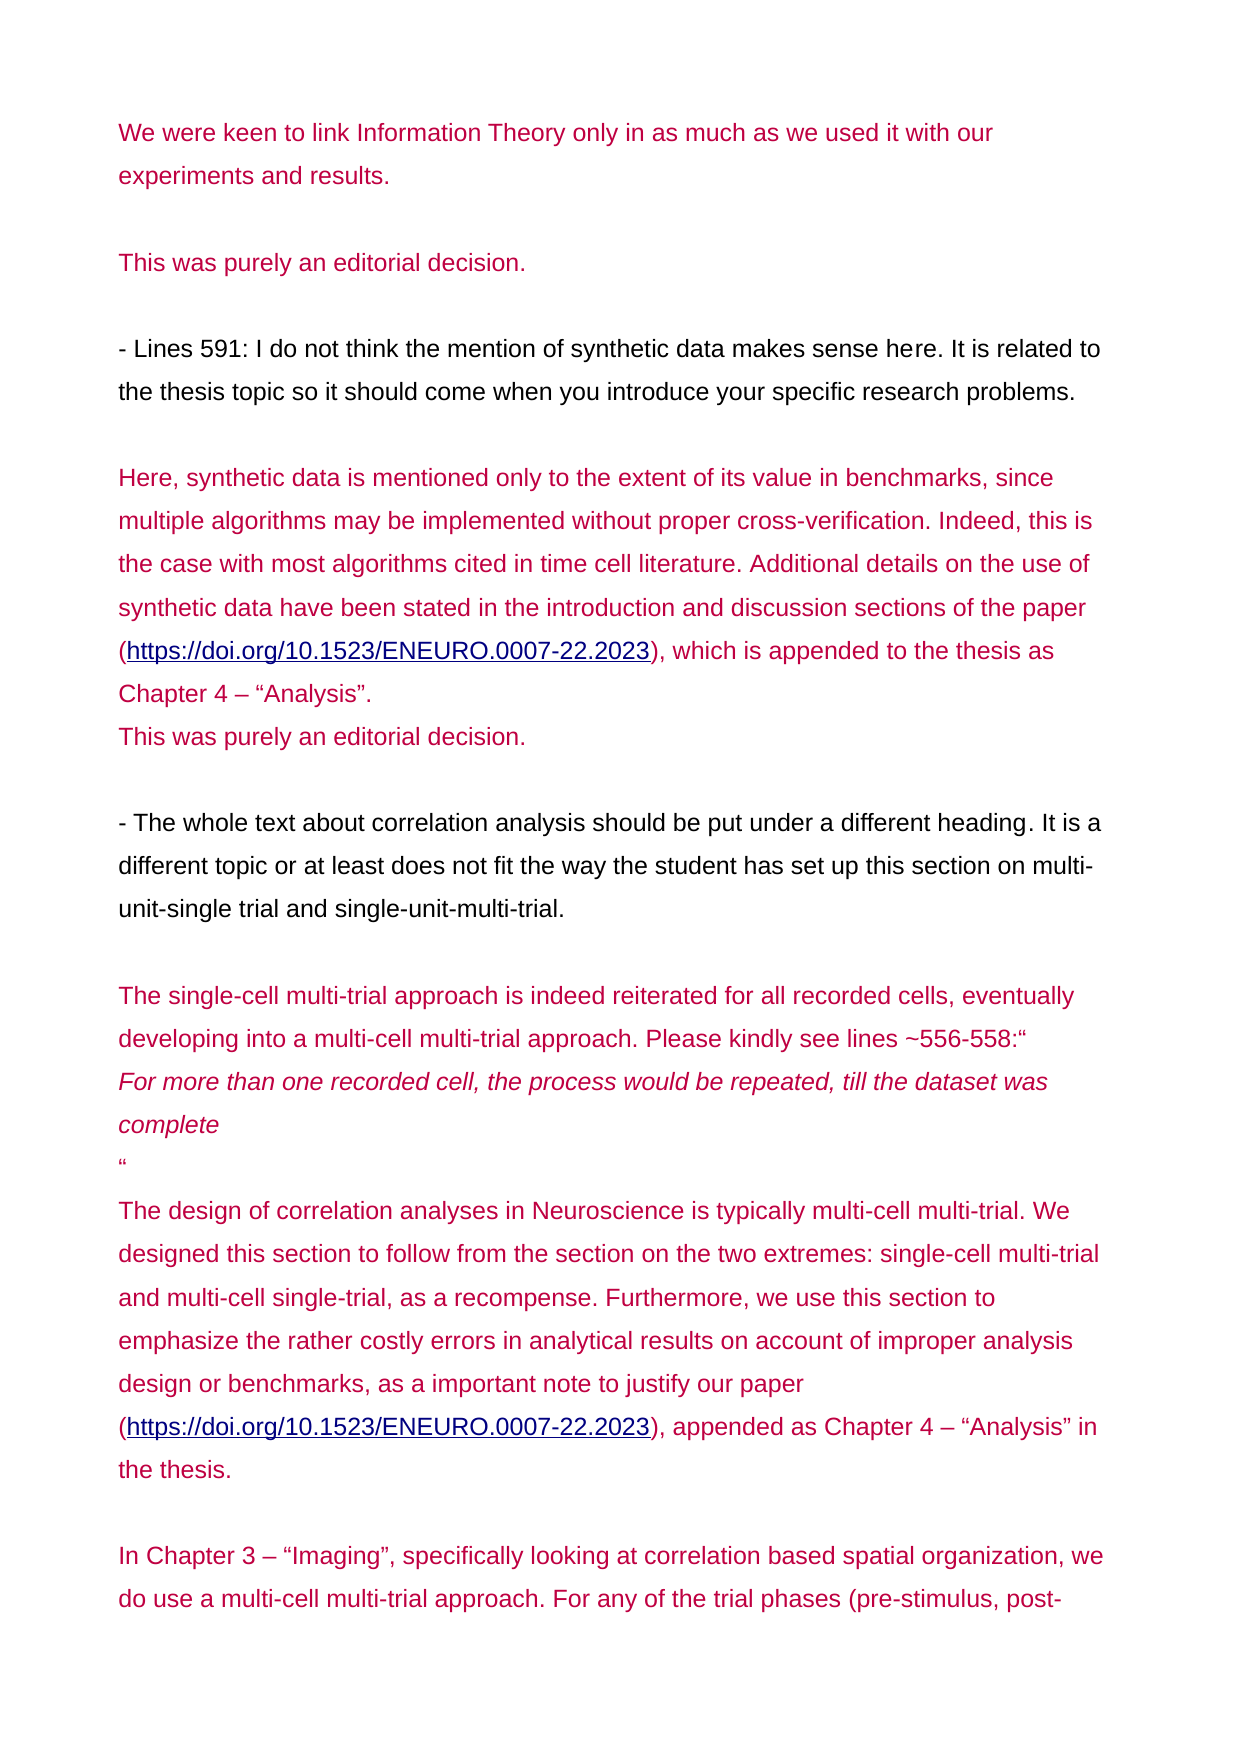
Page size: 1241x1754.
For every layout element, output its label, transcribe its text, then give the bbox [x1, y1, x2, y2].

text The design of correlation analyses in Neuroscience is typically multi-cell multi-trial. We designed this section to follow from the section on the two extremes: single-cell multi-trial and multi-cell single-trial, as a recompense. Furthermore, we use this section to emphasize the rather costly errors in analytical results on account of improper analysis design or benchmarks, as a important note to justify our paper (https://doi.org/10.1523/ENEURO.0007-22.2023), appended as Chapter 4 – “Analysis” in the thesis. [118, 1196, 1122, 1484]
text For more than one recorded cell, the process would be repeated, till the dataset was complete [118, 1067, 1122, 1139]
text This was purely an editorial decision. [118, 247, 1122, 276]
text This was purely an editorial decision. [118, 722, 1122, 751]
text We were keen to link Information Theory only in as much as we used it with our experiments and results. [118, 118, 1122, 190]
text Here, synthetic data is mentioned only to the extent of its value in benchmarks, since multiple algorithms may be implemented without proper cross-verification. Indeed, this is the case with most algorithms cited in time cell literature. Additional details on the use of synthetic data have been stated in the introduction and discussion sections of the paper (https://doi.org/10.1523/ENEURO.0007-22.2023), which is appended to the thesis as Chapter 4 – “Analysis”. [118, 463, 1122, 707]
text In Chapter 3 – “Imaging”, specifically looking at correlation based spatial organization, we do use a multi-cell multi-trial approach. For any of the trial phases (pre-stimulus, post- [118, 1541, 1122, 1613]
text - Lines 591: I do not think the mention of synthetic data makes sense here. It is related to the thesis topic so it should come when you introduce your specific research problems. [118, 334, 1122, 406]
text The single-cell multi-trial approach is indeed reiterated for all recorded cells, eventually developing into a multi-cell multi-trial approach. Please kindly see lines ~556-558:“ [118, 981, 1122, 1052]
text - The whole text about correlation analysis should be put under a different heading. It is a different topic or at least does not fit the way the student has set up this section on multi-unit-single trial and single-unit-multi-trial. [118, 808, 1122, 923]
text “ [118, 1153, 1122, 1182]
